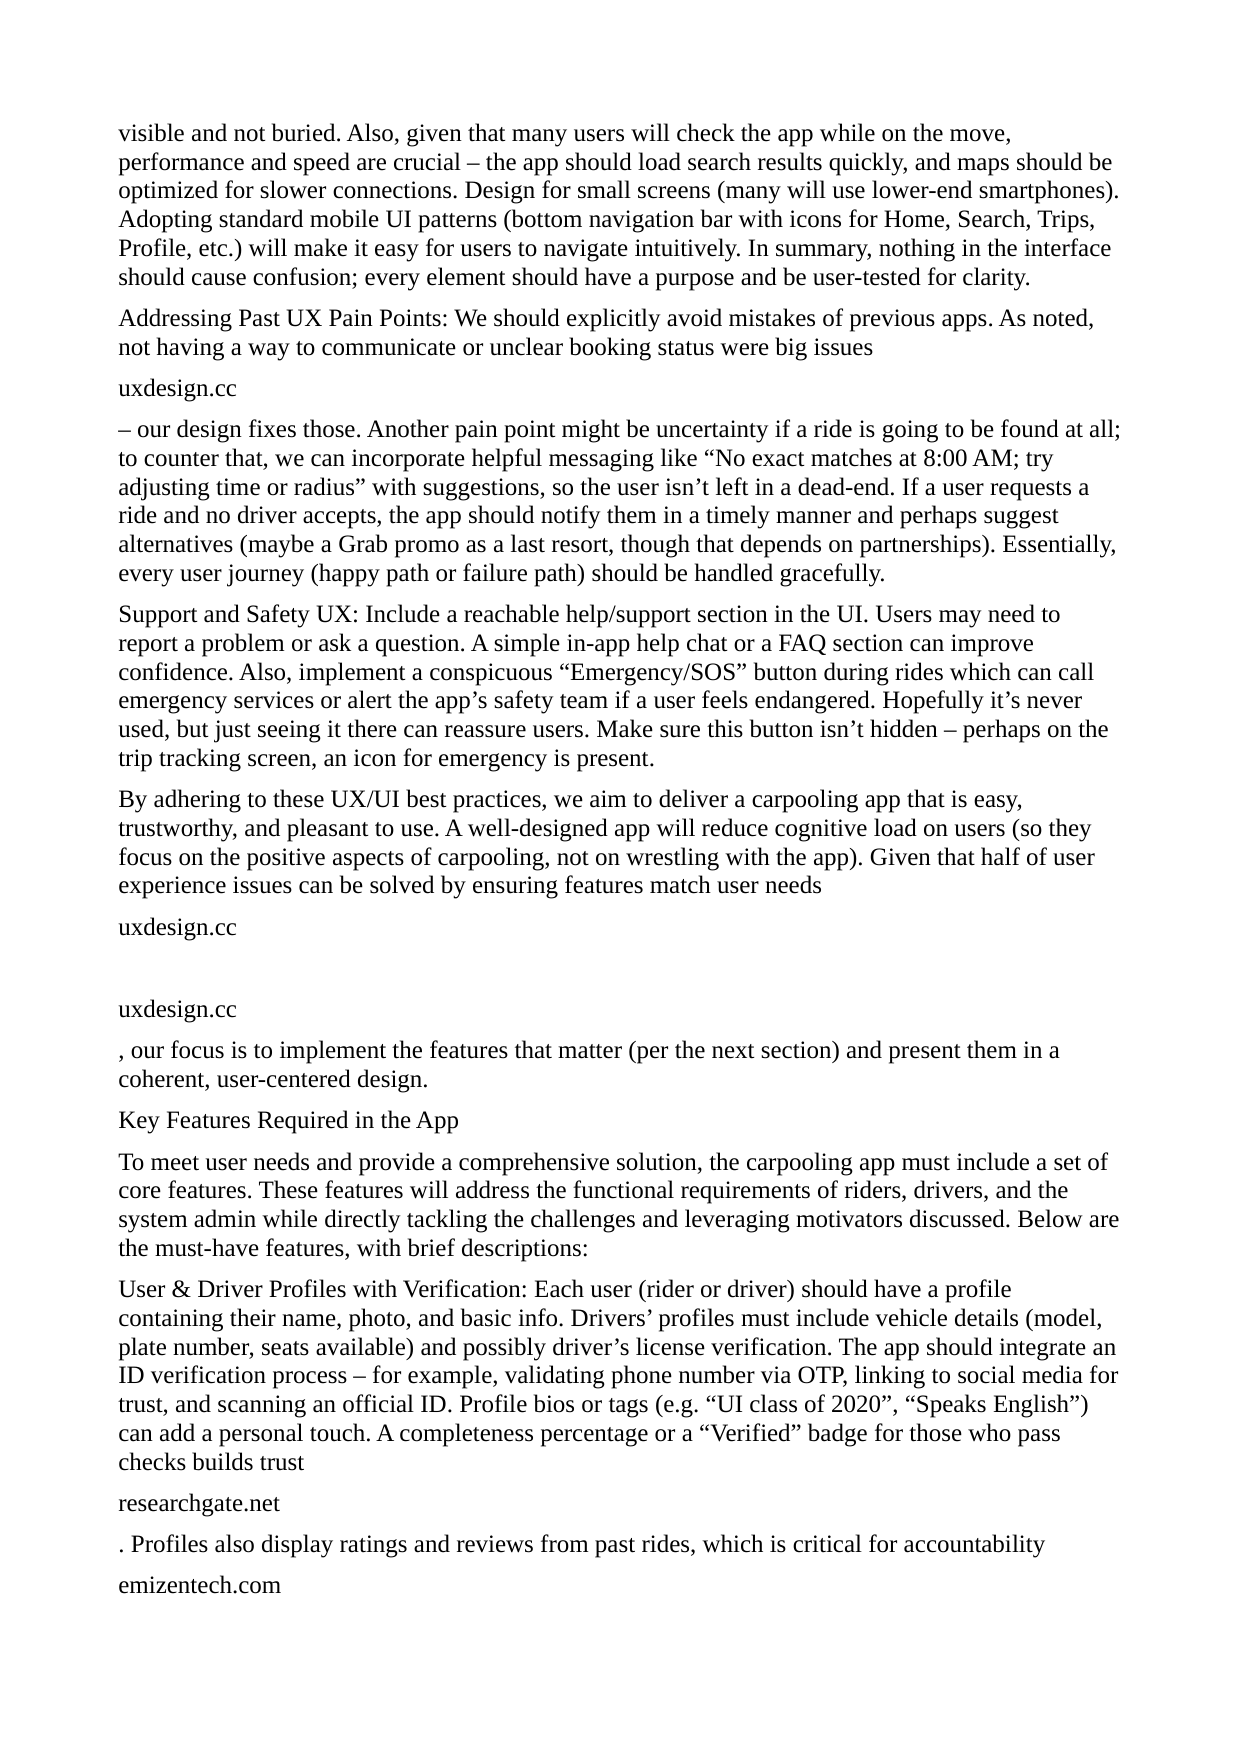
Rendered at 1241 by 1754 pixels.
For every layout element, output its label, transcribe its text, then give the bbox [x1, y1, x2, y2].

text . Profiles also display ratings and reviews from past rides, which is critical for accountability​ [118, 1529, 1122, 1558]
text uxdesign.cc [118, 994, 1122, 1023]
text Addressing Past UX Pain Points: We should explicitly avoid mistakes of previous apps. As noted, not having a way to communicate or unclear booking status were big issues​ [118, 303, 1122, 361]
text To meet user needs and provide a comprehensive solution, the carpooling app must include a set of core features. These features will address the functional requirements of riders, drivers, and the system admin while directly tackling the challenges and leveraging motivators discussed. Below are the must-have features, with brief descriptions: [118, 1147, 1122, 1262]
text User & Driver Profiles with Verification: Each user (rider or driver) should have a profile containing their name, photo, and basic info. Drivers’ profiles must include vehicle details (model, plate number, seats available) and possibly driver’s license verification. The app should integrate an ID verification process – for example, validating phone number via OTP, linking to social media for trust, and scanning an official ID. Profile bios or tags (e.g. “UI class of 2020”, “Speaks English”) can add a personal touch. A completeness percentage or a “Verified” badge for those who pass checks builds trust​ [118, 1274, 1122, 1476]
text uxdesign.cc [118, 373, 1122, 402]
text researchgate.net [118, 1488, 1122, 1517]
text , our focus is to implement the features that matter (per the next section) and present them in a coherent, user-centered design. [118, 1036, 1122, 1093]
text Support and Safety UX: Include a reachable help/support section in the UI. Users may need to report a problem or ask a question. A simple in-app help chat or a FAQ section can improve confidence. Also, implement a conspicuous “Emergency/SOS” button during rides which can call emergency services or alert the app’s safety team if a user feels endangered. Hopefully it’s never used, but just seeing it there can reassure users. Make sure this button isn’t hidden – perhaps on the trip tracking screen, an icon for emergency is present. [118, 599, 1122, 772]
text – our design fixes those. Another pain point might be uncertainty if a ride is going to be found at all; to counter that, we can incorporate helpful messaging like “No exact matches at 8:00 AM; try adjusting time or radius” with suggestions, so the user isn’t left in a dead-end. If a user requests a ride and no driver accepts, the app should notify them in a timely manner and perhaps suggest alternatives (maybe a Grab promo as a last resort, though that depends on partnerships). Essentially, every user journey (happy path or failure path) should be handled gracefully. [118, 414, 1122, 587]
text emizentech.com [118, 1571, 1122, 1599]
text uxdesign.cc [118, 912, 1122, 941]
text Key Features Required in the App [118, 1106, 1122, 1134]
text ​ [118, 953, 1122, 982]
text By adhering to these UX/UI best practices, we aim to deliver a carpooling app that is easy, trustworthy, and pleasant to use. A well-designed app will reduce cognitive load on users (so they focus on the positive aspects of carpooling, not on wrestling with the app). Given that half of user experience issues can be solved by ensuring features match user needs​ [118, 784, 1122, 899]
text visible and not buried. Also, given that many users will check the app while on the move, performance and speed are crucial – the app should load search results quickly, and maps should be optimized for slower connections. Design for small screens (many will use lower-end smartphones). Adopting standard mobile UI patterns (bottom navigation bar with icons for Home, Search, Trips, Profile, etc.) will make it easy for users to navigate intuitively. In summary, nothing in the interface should cause confusion; every element should have a purpose and be user-tested for clarity. [118, 118, 1122, 291]
